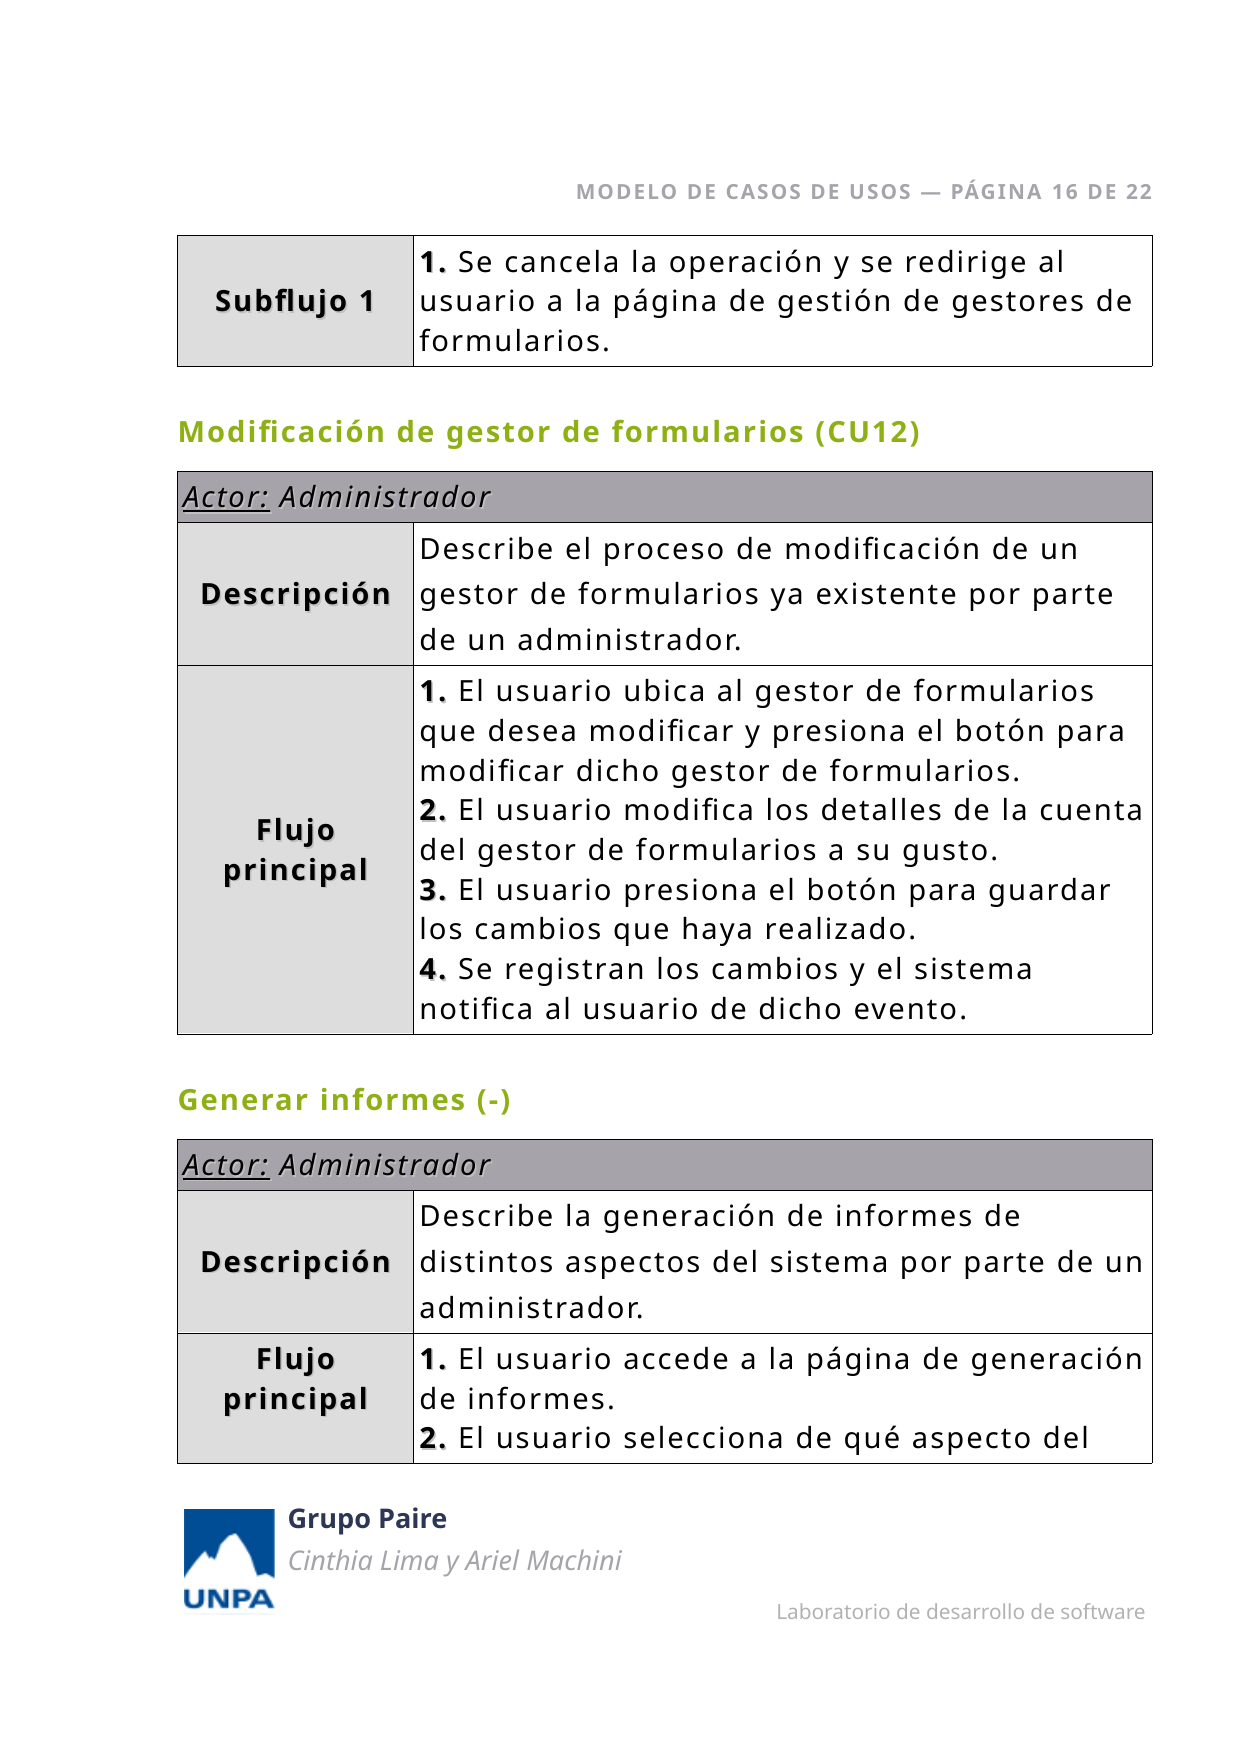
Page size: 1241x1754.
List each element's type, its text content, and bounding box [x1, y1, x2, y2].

text Generar informes (-) [177, 1079, 1152, 1119]
table_cell 1. El usuario ubica al gestor de formularios que desea modificar y presiona el botón para modificar dicho gestor de formularios. 2. El usuario modifica los detalles de la cuenta del gestor de formularios a su gusto. 3. El usuario presiona el botón para guardar los cambios que haya realizado. 4. Se registran los cambios y el sistema notifica al usuario de dicho evento. [414, 666, 1152, 1033]
table_cell 1. El usuario accede a la página de generación de informes. 2. El usuario selecciona de qué aspecto del [414, 1334, 1152, 1463]
table_header Actor: Administrador [178, 1140, 1152, 1190]
table_cell Subflujo 1 [178, 236, 413, 366]
table_cell Flujo principal [178, 1334, 413, 1463]
text Modificación de gestor de formularios (CU12) [177, 411, 1152, 451]
picture [184, 1509, 275, 1615]
table_cell 1. Se cancela la operación y se redirige al usuario a la página de gestión de gestores de formularios. [414, 236, 1152, 366]
table_cell Describe la generación de informes de distintos aspectos del sistema por parte de un administrador. [414, 1191, 1152, 1332]
table_cell Descripción [178, 1191, 413, 1332]
table_header Actor: Administrador [178, 472, 1152, 522]
table_cell Flujo principal [178, 666, 413, 1033]
table_cell Describe el proceso de modificación de un gestor de formularios ya existente por parte de un administrador. [414, 523, 1152, 665]
table_cell Descripción [178, 523, 413, 665]
